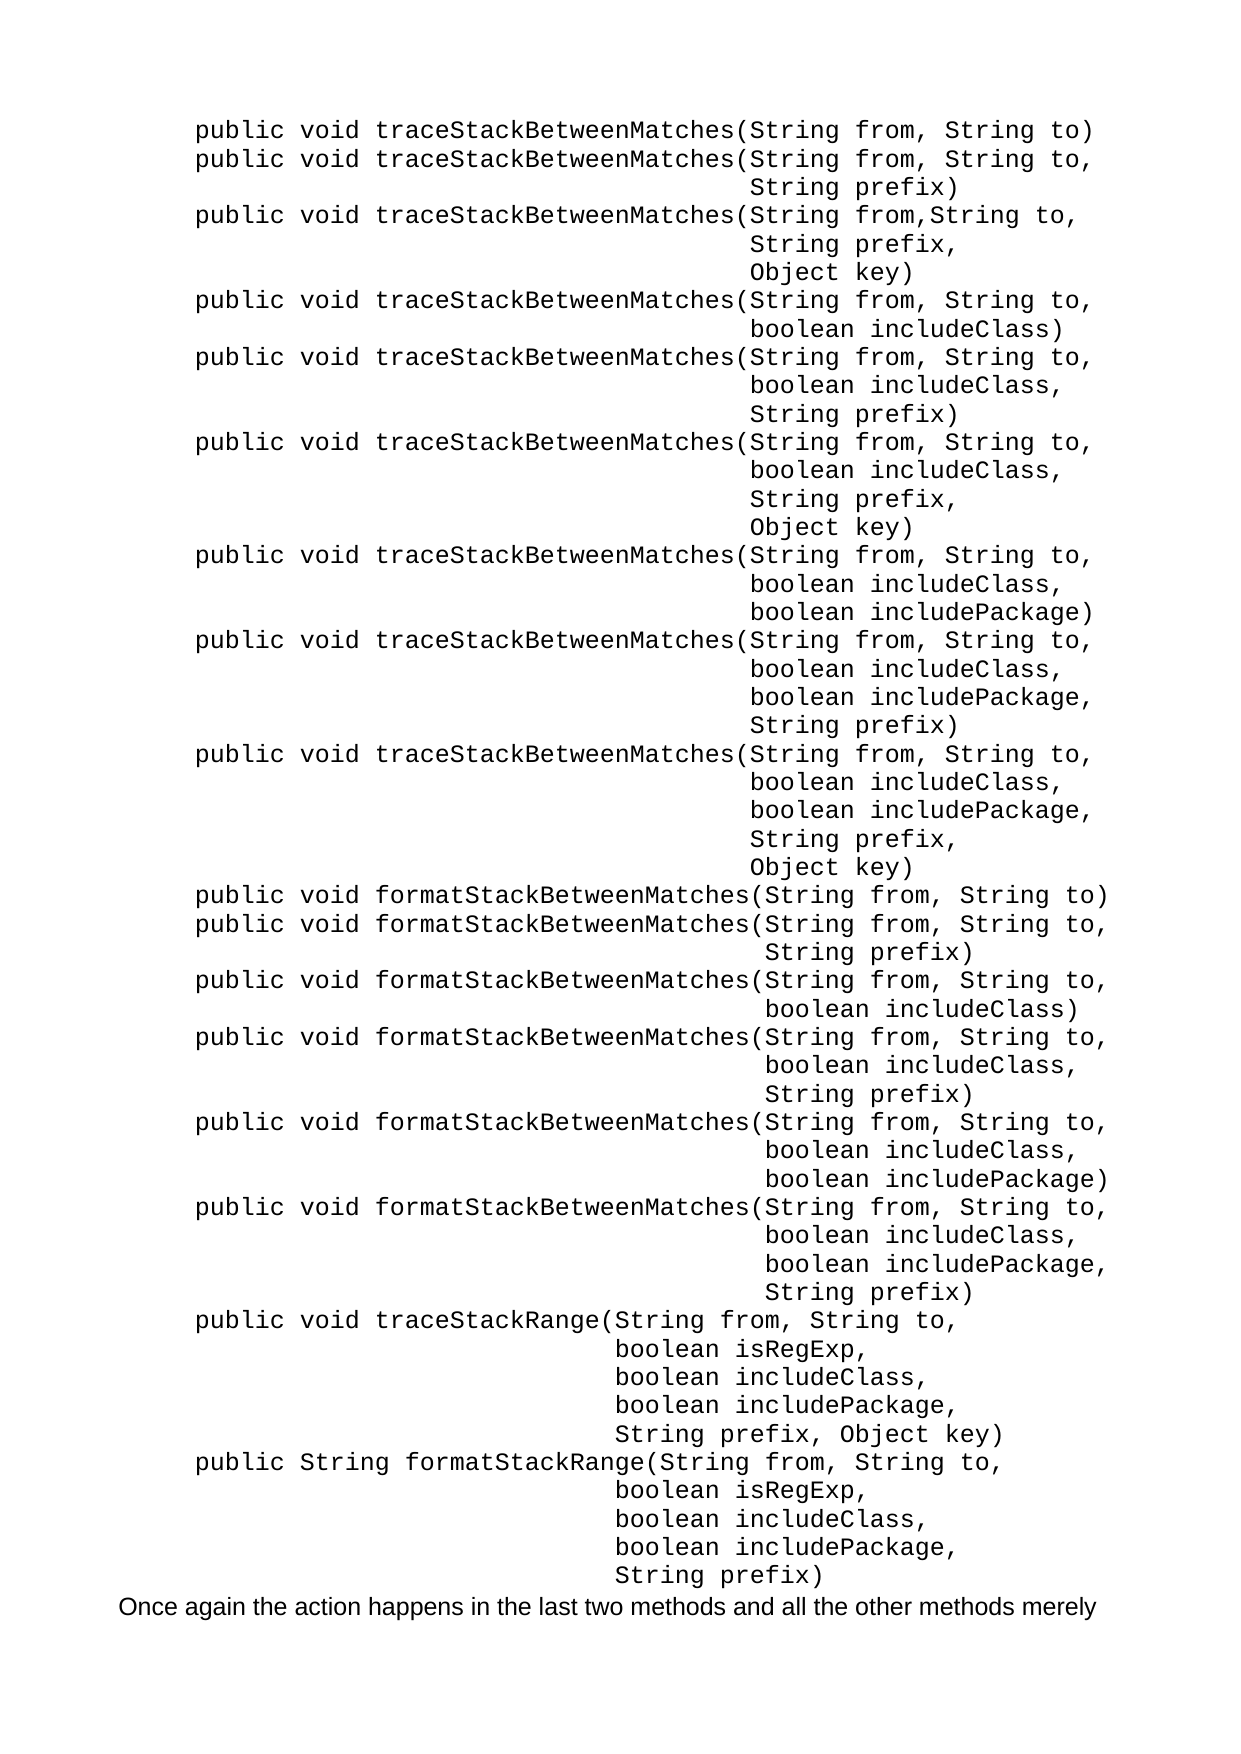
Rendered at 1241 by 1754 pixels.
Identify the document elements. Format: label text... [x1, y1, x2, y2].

text Once again the action happens in the last two methods and all the other methods merely [118, 1591, 1122, 1620]
text public void traceStackRange(String from, String to, boolean isRegExp, boolean includeClass, boolean includePackage, String prefix, Object key) [194, 1308, 1122, 1450]
text public void traceStackBetweenMatches(String from, String to) public void traceStackBetweenMatches(String from, String to, String prefix) public void traceStackBetweenMatches(String from,String to, String prefix, Object key) public void traceStackBetweenMatches(String from, String to, boolean includeClass) public void traceStackBetweenMatches(String from, String to, boolean includeClass, String prefix) public void traceStackBetweenMatches(String from, String to, boolean includeClass, String prefix, Object key) public void traceStackBetweenMatches(String from, String to, boolean includeClass, boolean includePackage) public void traceStackBetweenMatches(String from, String to, boolean includeClass, boolean includePackage, String prefix) public void traceStackBetweenMatches(String from, String to, boolean includeClass, boolean includePackage, String prefix, Object key) [194, 118, 1122, 883]
text public String formatStackRange(String from, String to, boolean isRegExp, boolean includeClass, boolean includePackage, String prefix) [194, 1450, 1122, 1591]
text public void formatStackBetweenMatches(String from, String to) public void formatStackBetweenMatches(String from, String to, String prefix) public void formatStackBetweenMatches(String from, String to, boolean includeClass) public void formatStackBetweenMatches(String from, String to, boolean includeClass, String prefix) public void formatStackBetweenMatches(String from, String to, boolean includeClass, boolean includePackage) public void formatStackBetweenMatches(String from, String to, boolean includeClass, boolean includePackage, String prefix) [194, 883, 1122, 1308]
